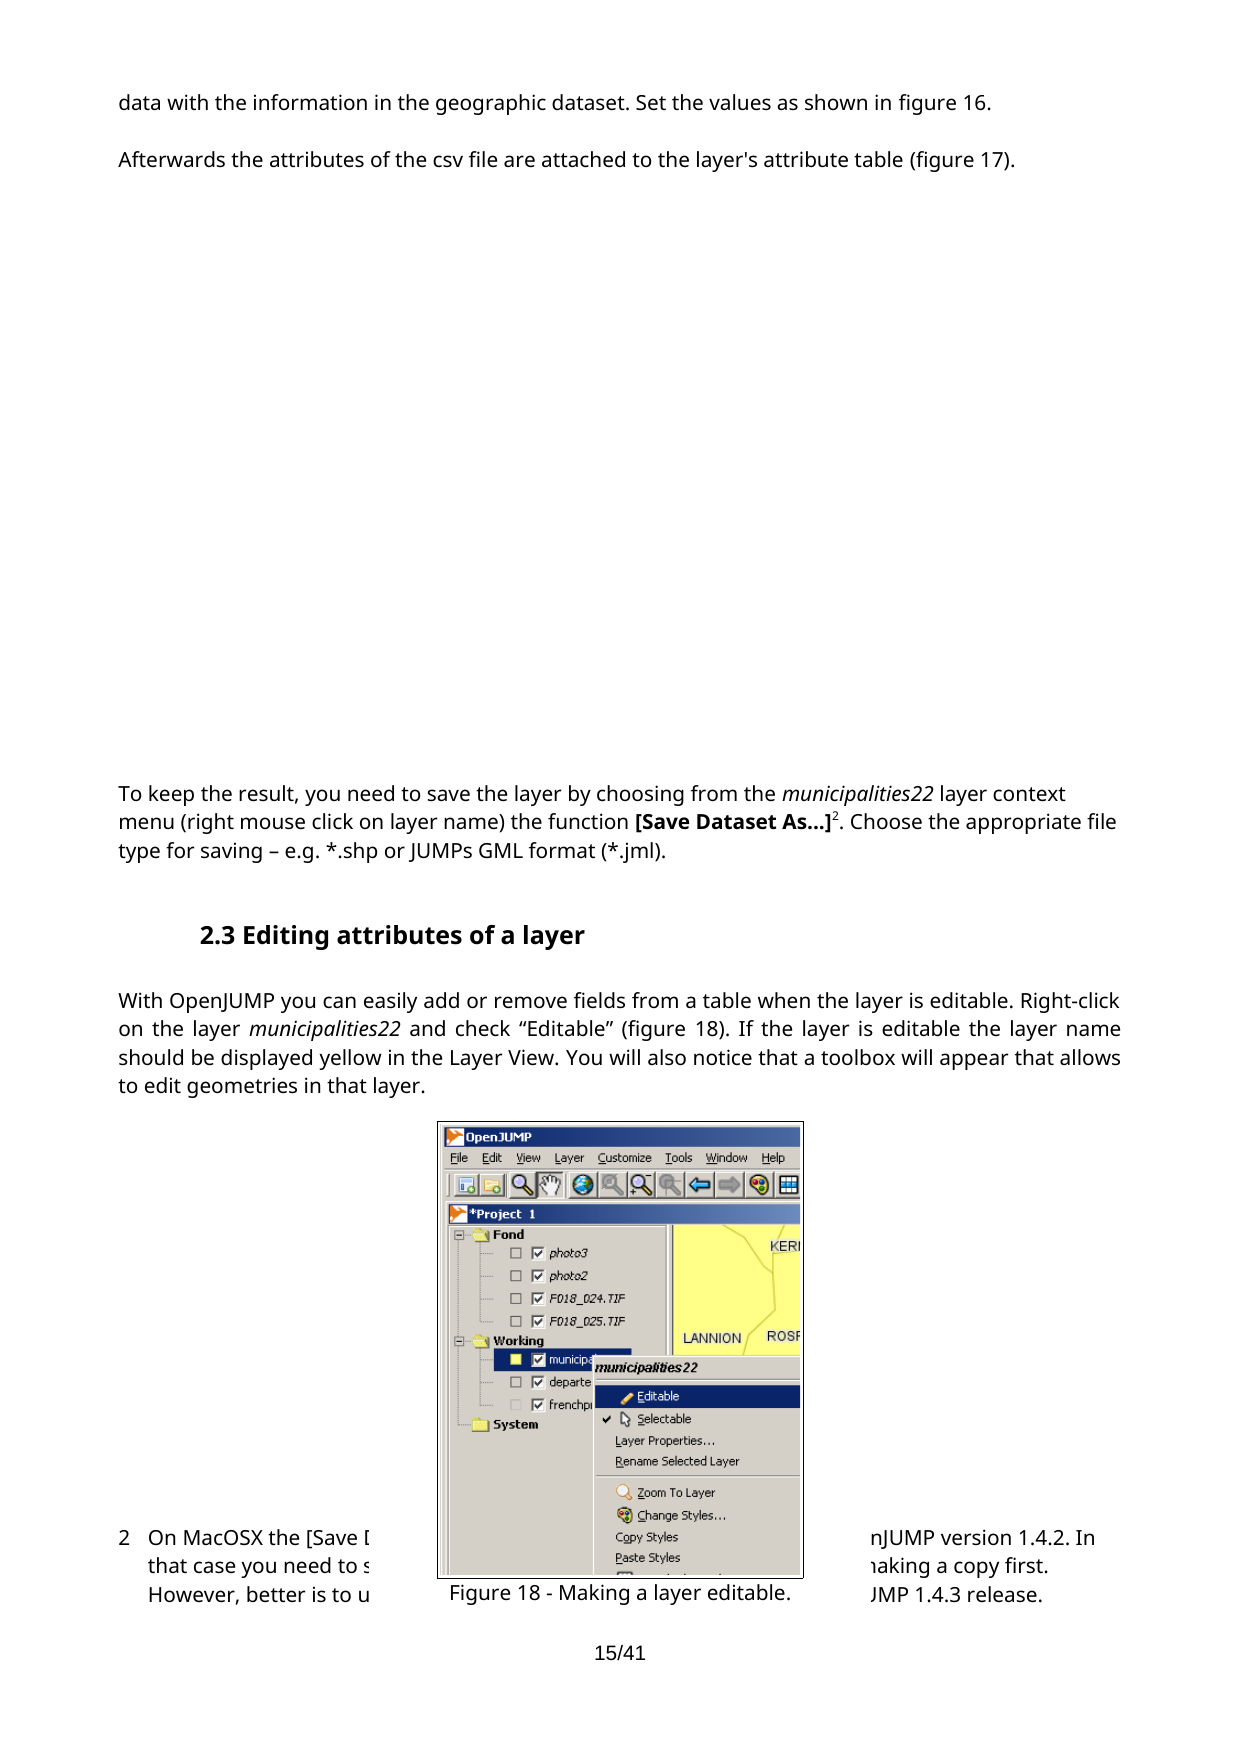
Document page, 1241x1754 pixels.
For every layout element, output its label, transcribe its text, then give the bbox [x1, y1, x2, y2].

text Figure 18 - Making a layer editable. [438, 1122, 803, 1578]
text On MacOSX the [Save Dataset As...] dialog did not work properly until OpenJUMP version 1.4.2. In that case you need to store to the existing municipalities22.shp file after making a copy first. However, better is to use the Nightly Build as of 7. Nov 2011 or the OpenJUMP 1.4.3 release. [118, 1523, 369, 1608]
text To keep the result, you need to save the layer by choosing from the municipalities22 layer context menu (right mouse click on layer name) the function [Save Dataset As...]. Choose the appropriate file type for saving – e.g. *.shp or JUMPs GML format (*.jml). [118, 779, 1122, 864]
list Editing attributes of a layer [193, 918, 1122, 952]
text data with the information in the geographic dataset. Set the values as shown in figure 16. [118, 88, 1122, 117]
text Figure 18 - Making a layer editable. [385, 1133, 855, 1606]
text Afterwards the attributes of the csv file are attached to the layer's attribute table (figure 17). [118, 145, 1122, 174]
text With OpenJUMP you can easily add or remove fields from a table when the layer is editable. Right-click on the layer municipalities22 and check “Editable” (figure 18). If the layer is editable the layer name should be displayed yellow in the Layer View. You will also notice that a toolbox will appear that allows to edit geometries in that layer. [118, 986, 1122, 1099]
picture [440, 1124, 800, 1575]
text On MacOSX the [Save Dataset As...] dialog did not work properly until OpenJUMP version 1.4.2. In that case you need to store to the existing municipalities22.shp file after making a copy first. However, better is to use the Nightly Build as of 7. Nov 2011 or the OpenJUMP 1.4.3 release. [871, 1523, 1122, 1608]
